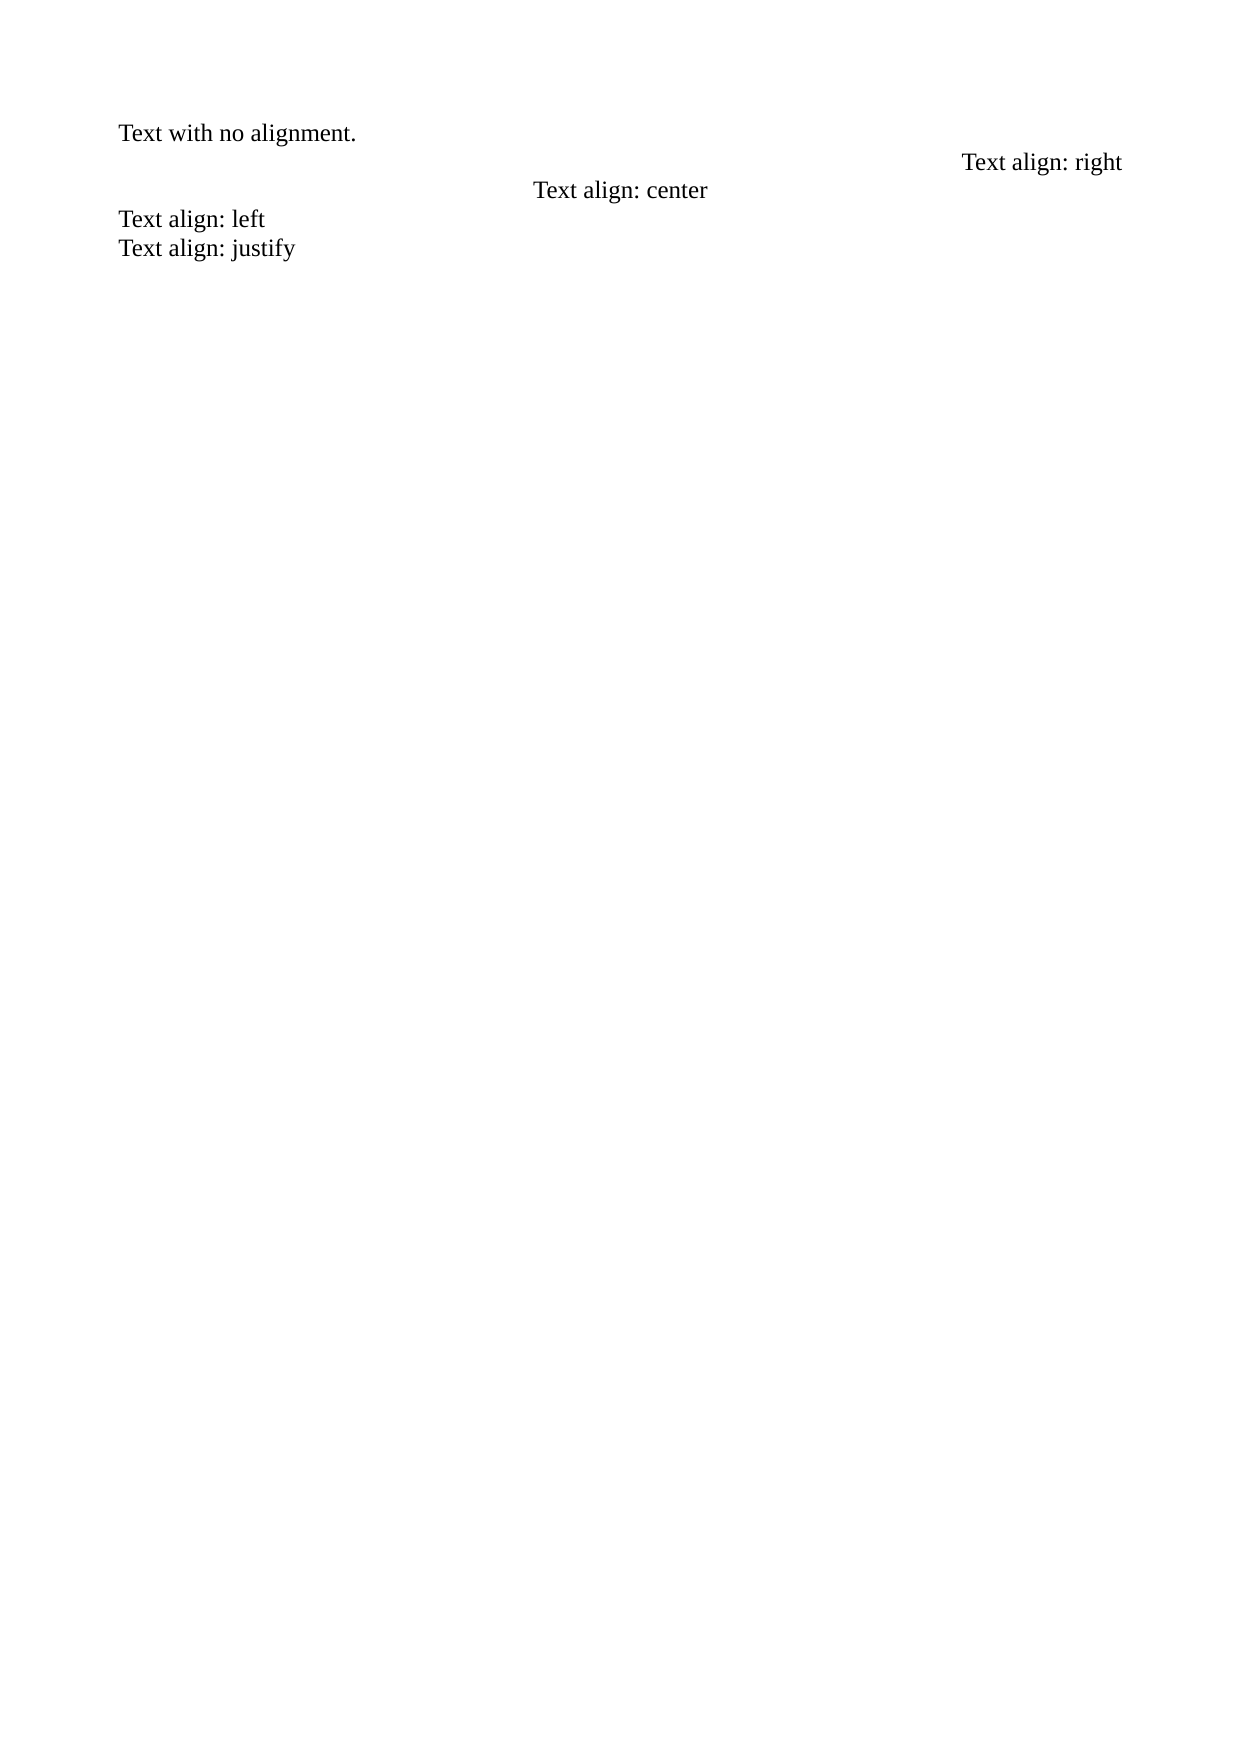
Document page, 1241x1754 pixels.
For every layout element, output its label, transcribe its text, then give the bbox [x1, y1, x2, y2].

text Text with no alignment. [118, 118, 1122, 147]
text Text align: left [118, 204, 1122, 233]
text Text align: right [118, 147, 1122, 176]
text Text align: justify [118, 233, 1122, 262]
text Text align: center [118, 176, 1122, 204]
